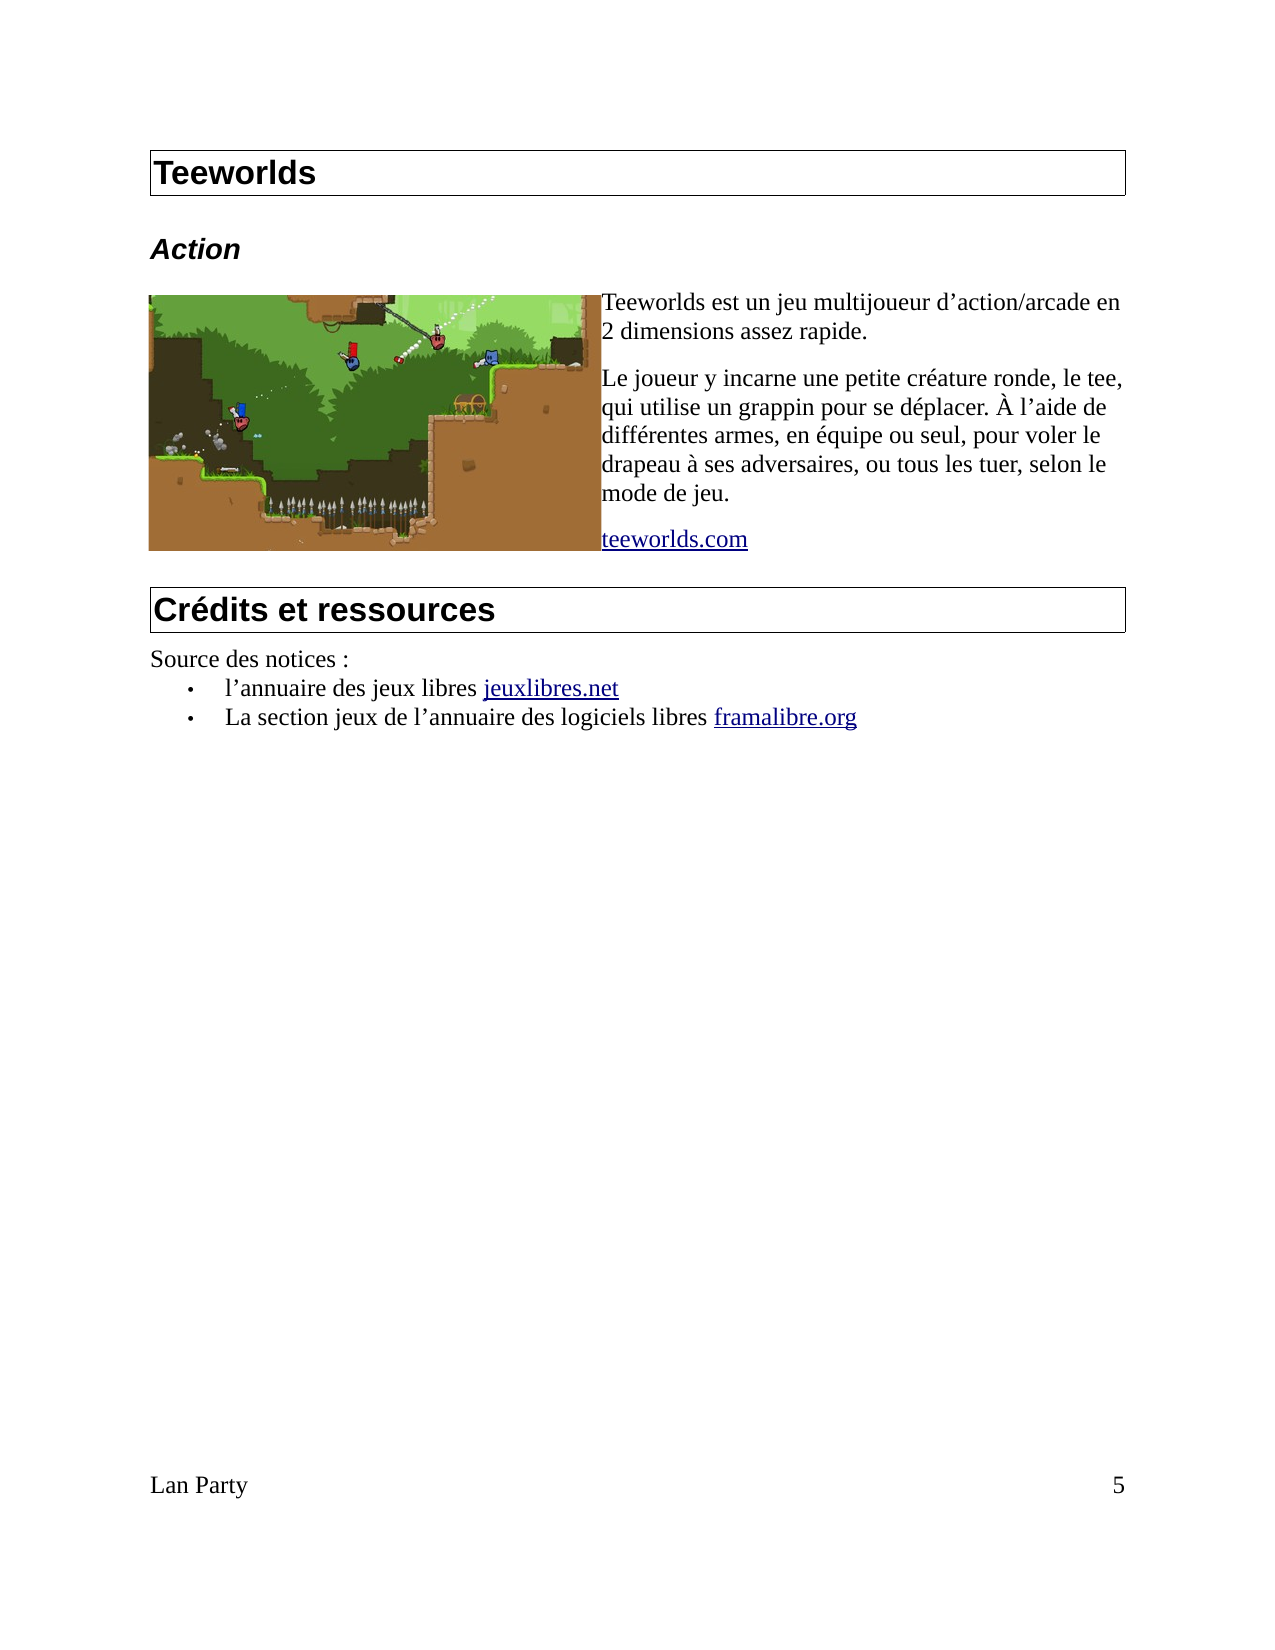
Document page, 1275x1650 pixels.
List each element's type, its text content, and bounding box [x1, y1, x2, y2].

subtitle Crédits et ressources [151, 588, 1125, 632]
text teeworlds.com [150, 524, 1125, 553]
picture [148, 295, 602, 551]
text Le joueur y incarne une petite créature ronde, le tee, qui utilise un grappin pour se déplacer. À l’aide de différentes armes, en équipe ou seul, pour voler le drapeau à ses adversaires, ou tous les tuer, selon le mode de jeu. [602, 363, 1125, 507]
subtitle Action [150, 232, 1125, 266]
subtitle Teeworlds [151, 151, 1125, 195]
text Teeworlds est un jeu multijoueur d’action/arcade en 2 dimensions assez rapide. [150, 287, 1125, 345]
list La section jeux de l’annuaire des logiciels libres framalibre.org [187, 702, 1125, 731]
text Source des notices : [150, 644, 1125, 673]
list l’annuaire des jeux libres jeuxlibres.net [187, 673, 1125, 702]
